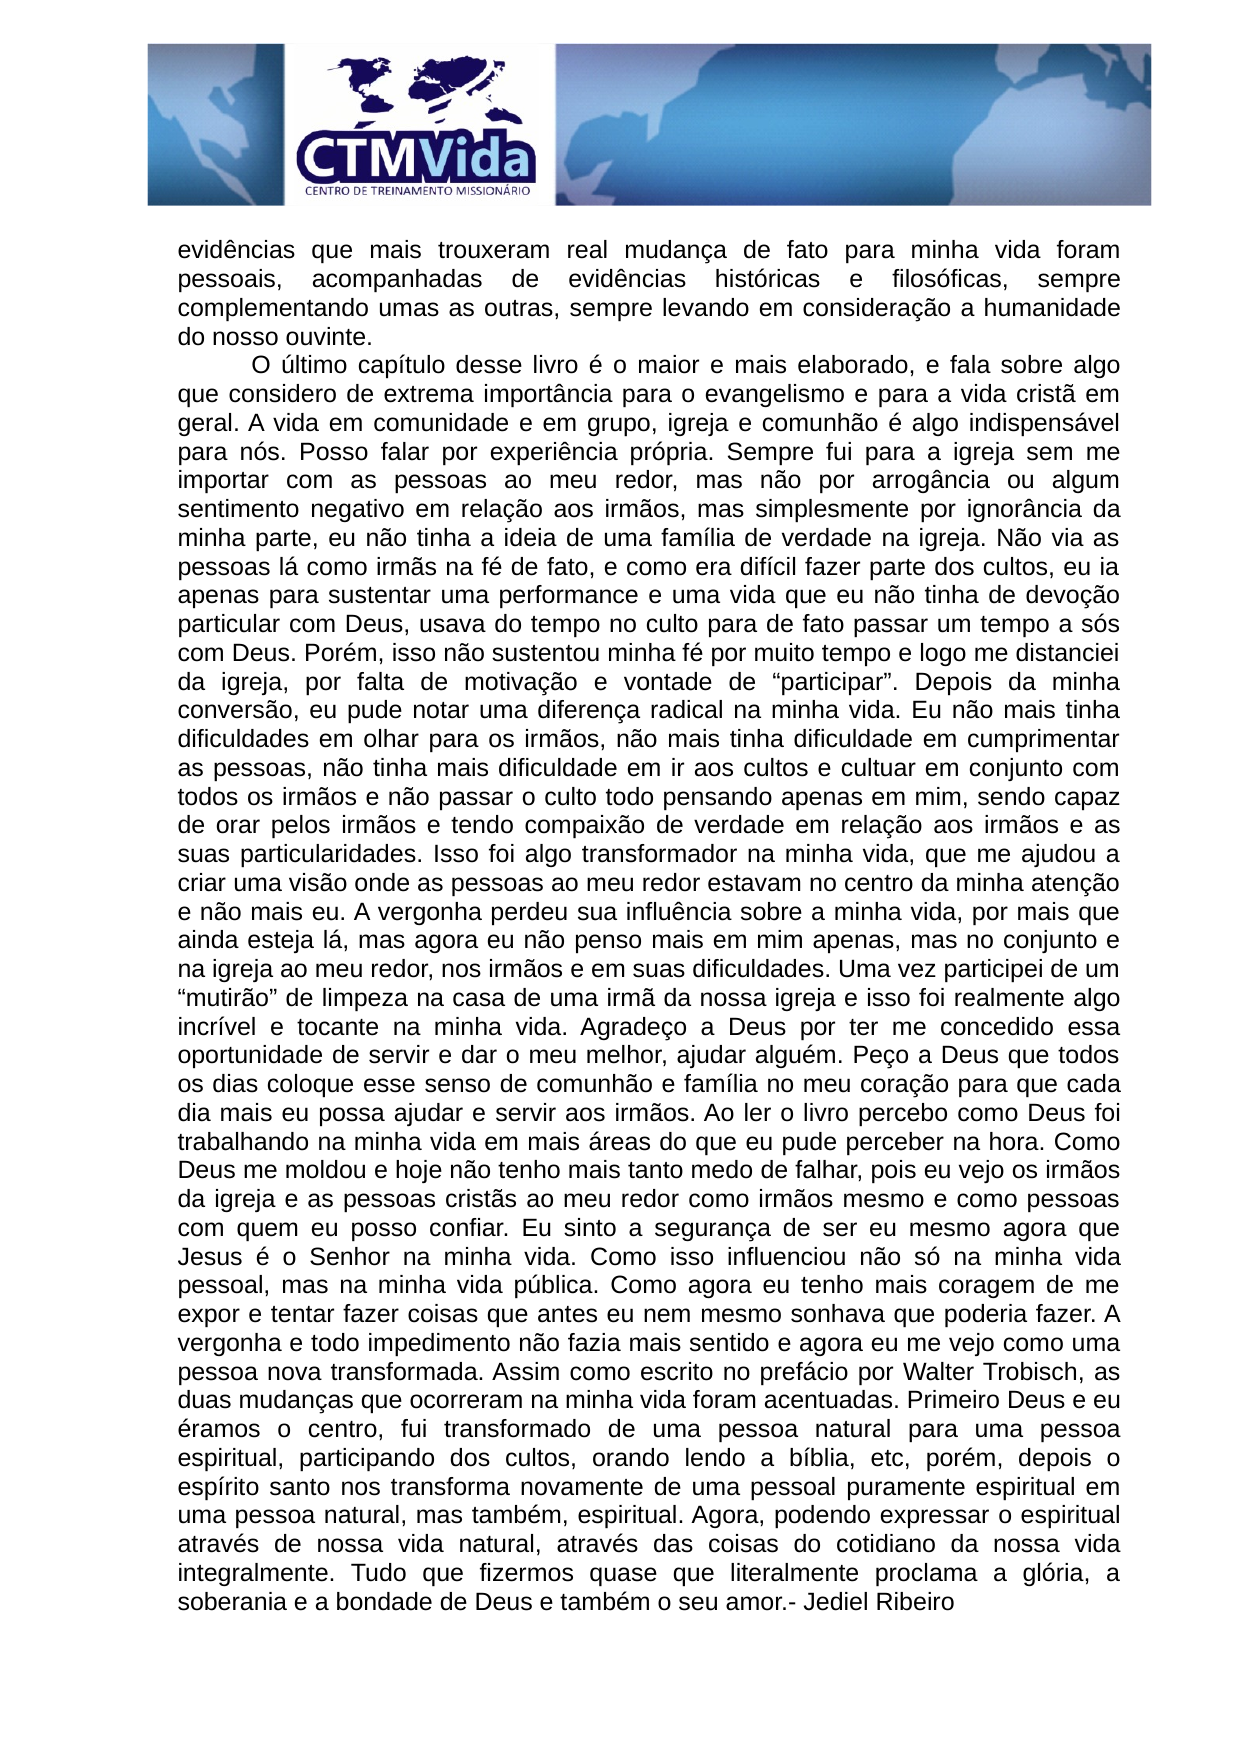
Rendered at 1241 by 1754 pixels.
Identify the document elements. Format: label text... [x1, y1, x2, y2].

text evidências que mais trouxeram real mudança de fato para minha vida foram pessoais, acompanhadas de evidências históricas e filosóficas, sempre complementando umas as outras, sempre levando em consideração a humanidade do nosso ouvinte. [177, 235, 1122, 350]
picture [147, 43, 1152, 206]
text O último capítulo desse livro é o maior e mais elaborado, e fala sobre algo que considero de extrema importância para o evangelismo e para a vida cristã em geral. A vida em comunidade e em grupo, igreja e comunhão é algo indispensável para nós. Posso falar por experiência própria. Sempre fui para a igreja sem me importar com as pessoas ao meu redor, mas não por arrogância ou algum sentimento negativo em relação aos irmãos, mas simplesmente por ignorância da minha parte, eu não tinha a ideia de uma família de verdade na igreja. Não via as pessoas lá como irmãs na fé de fato, e como era difícil fazer parte dos cultos, eu ia apenas para sustentar uma performance e uma vida que eu não tinha de devoção particular com Deus, usava do tempo no culto para de fato passar um tempo a sós com Deus. Porém, isso não sustentou minha fé por muito tempo e logo me distanciei da igreja, por falta de motivação e vontade de “participar”. Depois da minha conversão, eu pude notar uma diferença radical na minha vida. Eu não mais tinha dificuldades em olhar para os irmãos, não mais tinha dificuldade em cumprimentar as pessoas, não tinha mais dificuldade em ir aos cultos e cultuar em conjunto com todos os irmãos e não passar o culto todo pensando apenas em mim, sendo capaz de orar pelos irmãos e tendo compaixão de verdade em relação aos irmãos e as suas particularidades. Isso foi algo transformador na minha vida, que me ajudou a criar uma visão onde as pessoas ao meu redor estavam no centro da minha atenção e não mais eu. A vergonha perdeu sua influência sobre a minha vida, por mais que ainda esteja lá, mas agora eu não penso mais em mim apenas, mas no conjunto e na igreja ao meu redor, nos irmãos e em suas dificuldades. Uma vez participei de um “mutirão” de limpeza na casa de uma irmã da nossa igreja e isso foi realmente algo incrível e tocante na minha vida. Agradeço a Deus por ter me concedido essa oportunidade de servir e dar o meu melhor, ajudar alguém. Peço a Deus que todos os dias coloque esse senso de comunhão e família no meu coração para que cada dia mais eu possa ajudar e servir aos irmãos. Ao ler o livro percebo como Deus foi trabalhando na minha vida em mais áreas do que eu pude perceber na hora. Como Deus me moldou e hoje não tenho mais tanto medo de falhar, pois eu vejo os irmãos da igreja e as pessoas cristãs ao meu redor como irmãos mesmo e como pessoas com quem eu posso confiar. Eu sinto a segurança de ser eu mesmo agora que Jesus é o Senhor na minha vida. Como isso influenciou não só na minha vida pessoal, mas na minha vida pública. Como agora eu tenho mais coragem de me expor e tentar fazer coisas que antes eu nem mesmo sonhava que poderia fazer. A vergonha e todo impedimento não fazia mais sentido e agora eu me vejo como uma pessoa nova transformada. Assim como escrito no prefácio por Walter Trobisch, as duas mudanças que ocorreram na minha vida foram acentuadas. Primeiro Deus e eu éramos o centro, fui transformado de uma pessoa natural para uma pessoa espiritual, participando dos cultos, orando lendo a bíblia, etc, porém, depois o espírito santo nos transforma novamente de uma pessoal puramente espiritual em uma pessoa natural, mas também, espiritual. Agora, podendo expressar o espiritual através de nossa vida natural, através das coisas do cotidiano da nossa vida integralmente. Tudo que fizermos quase que literalmente proclama a glória, a soberania e a bondade de Deus e também o seu amor.- Jediel Ribeiro [177, 350, 1122, 1615]
